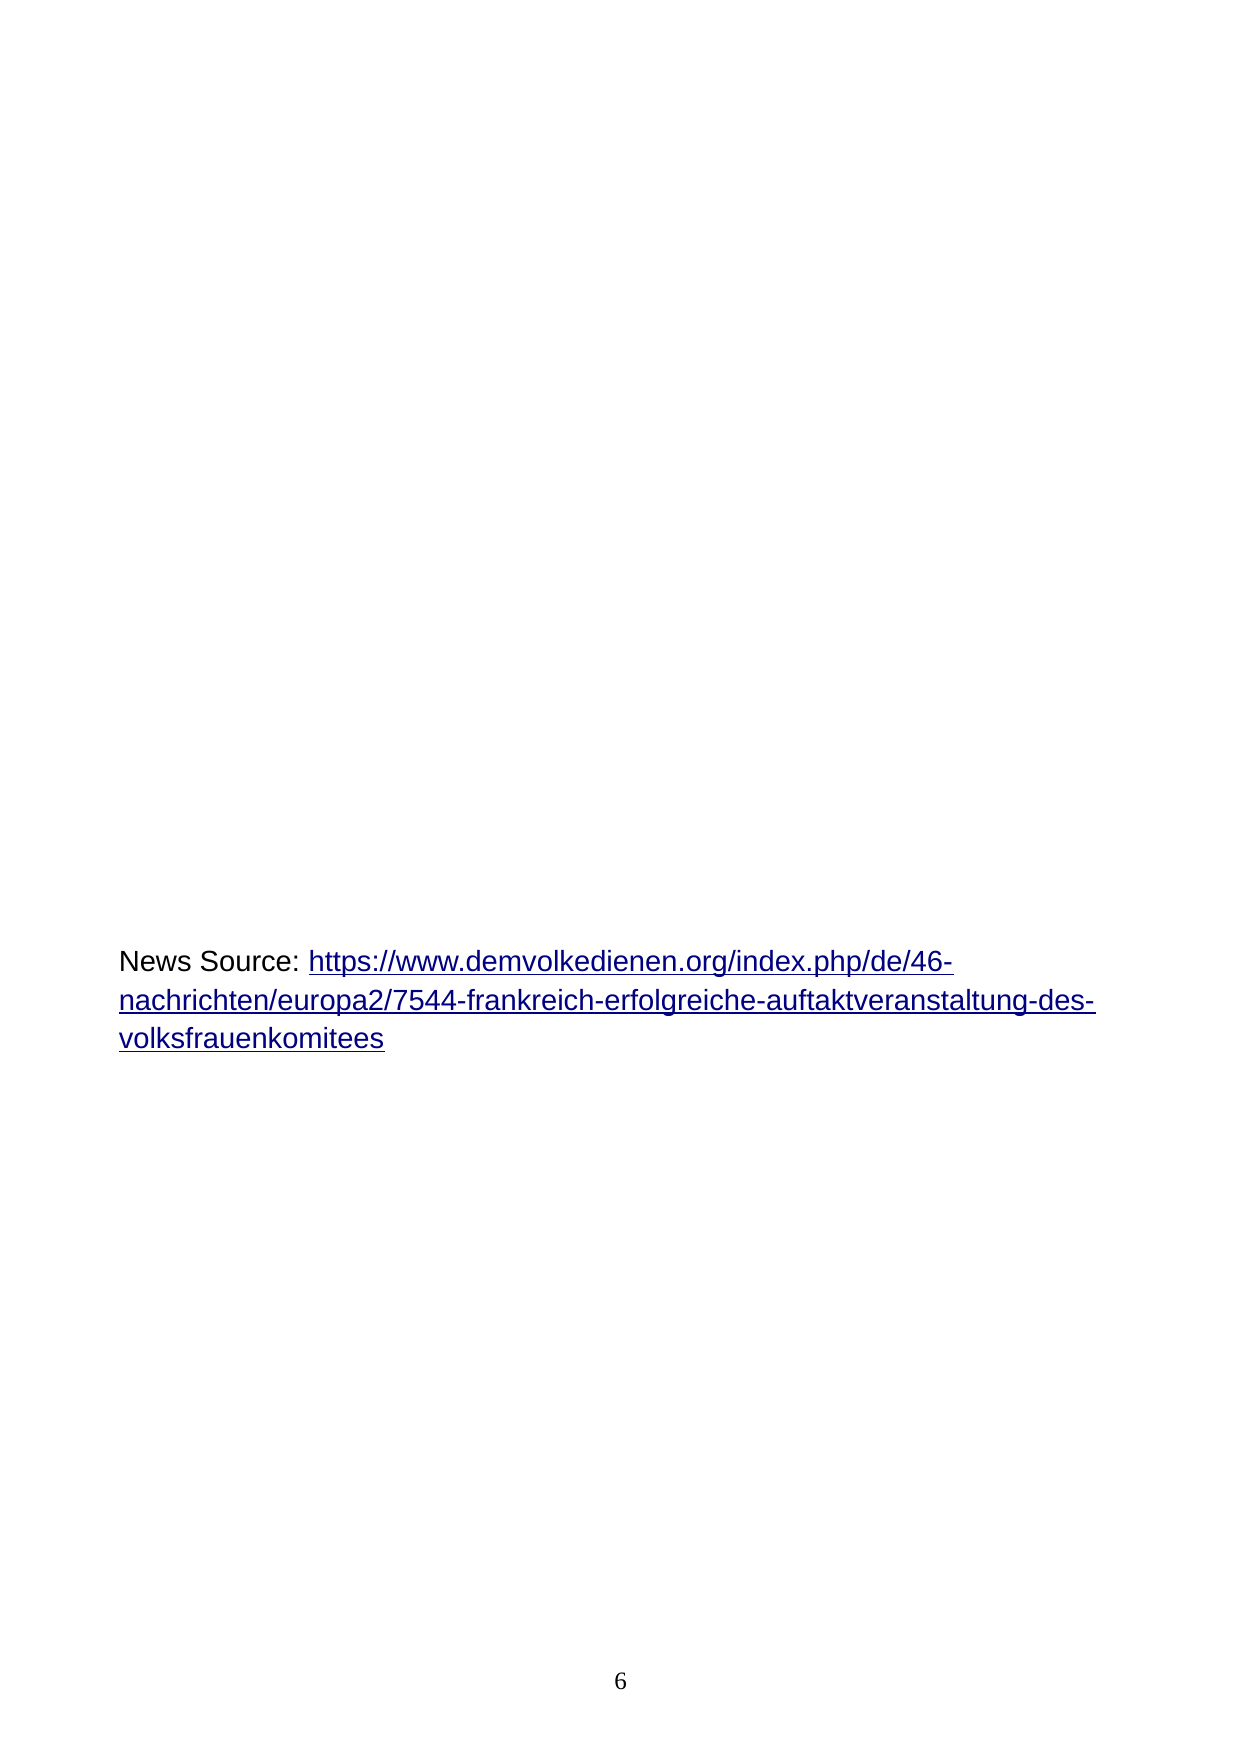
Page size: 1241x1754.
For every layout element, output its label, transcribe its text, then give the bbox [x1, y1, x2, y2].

text News Source: https://www.demvolkedienen.org/index.php/de/46-nachrichten/europa2/7544-frankreich-erfolgreiche-auftaktveranstaltung-des-volksfrauenkomitees [118, 944, 1122, 1055]
